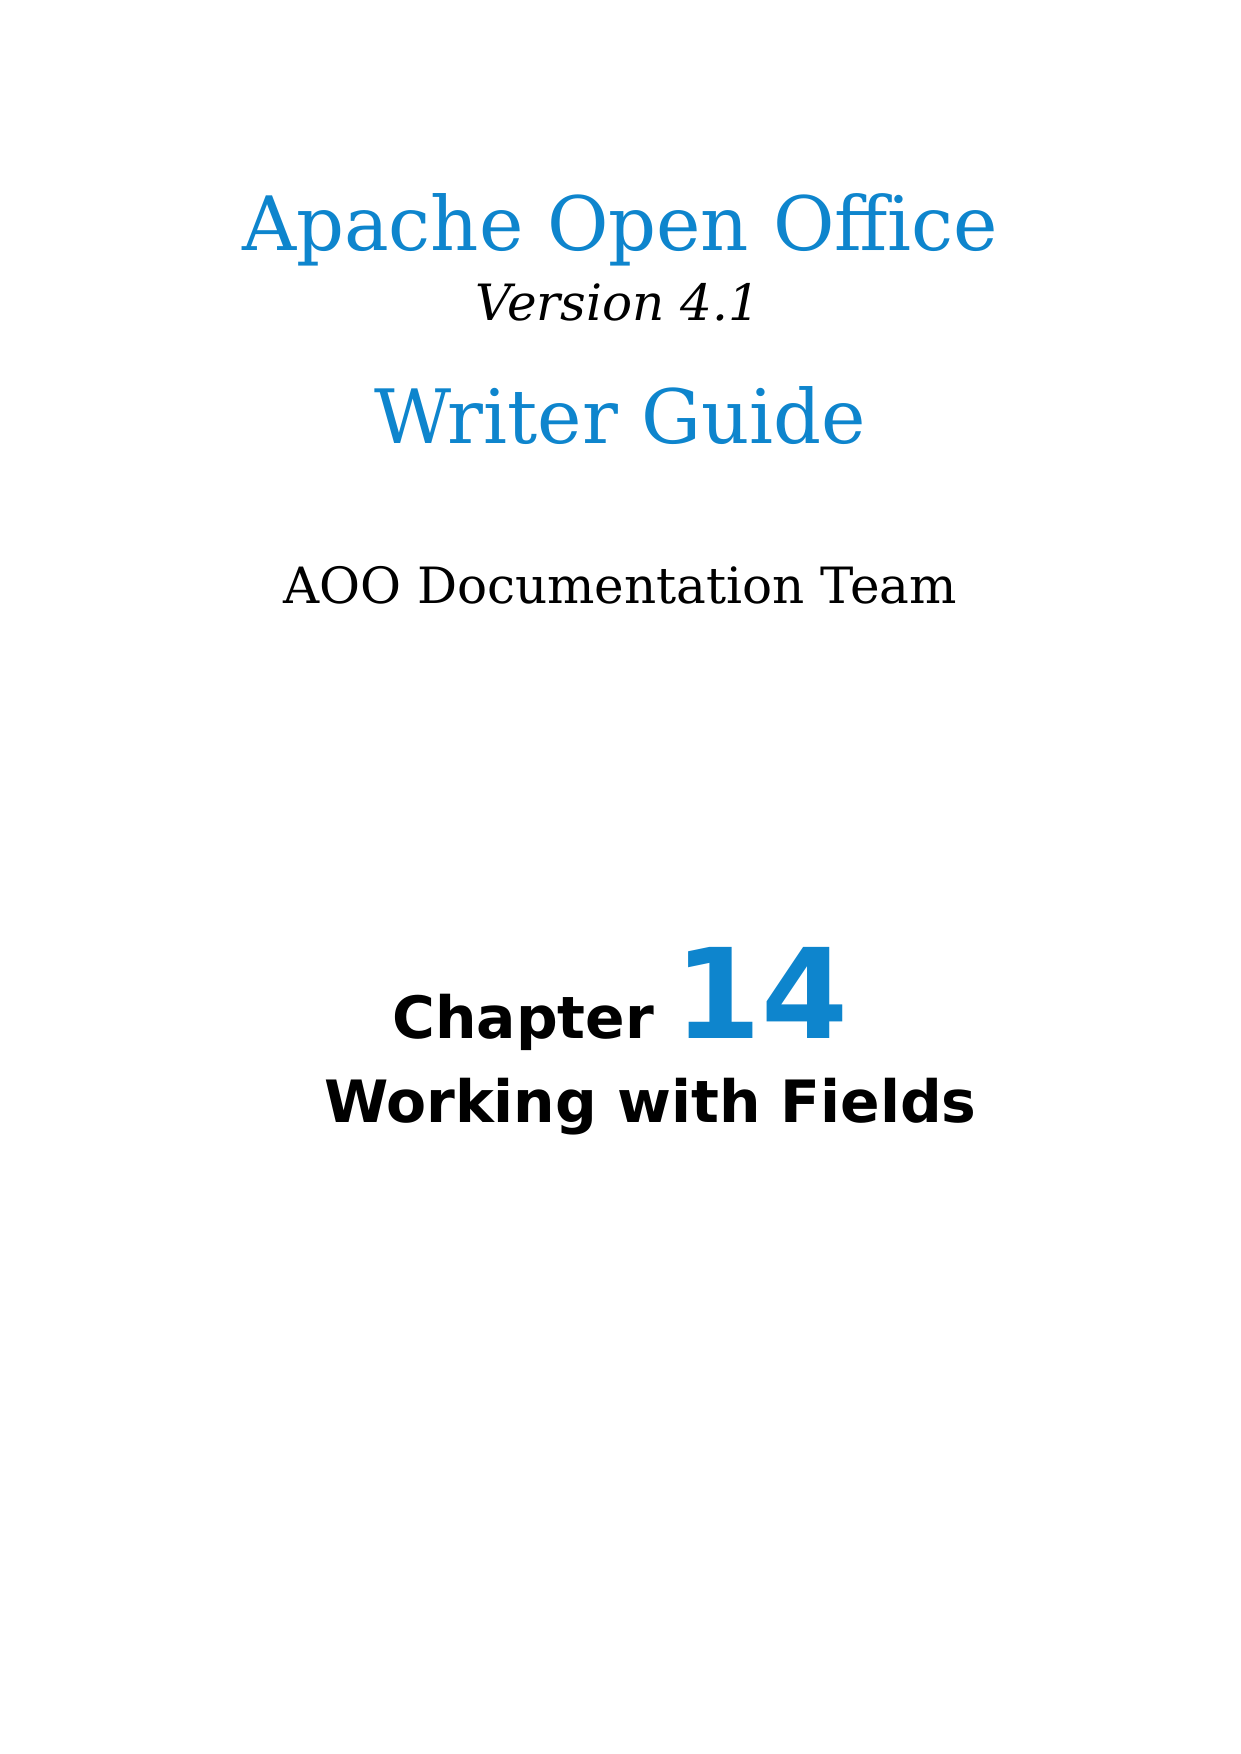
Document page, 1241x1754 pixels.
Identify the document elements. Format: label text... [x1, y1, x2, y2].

subtitle Version 4.1 [136, 274, 1104, 332]
subtitle Chapter 14 Working with Fields [136, 923, 1104, 1136]
text AOO Documentation Team [136, 557, 1104, 615]
text Writer Guide [136, 374, 1104, 461]
text Apache Open Office [136, 181, 1104, 268]
